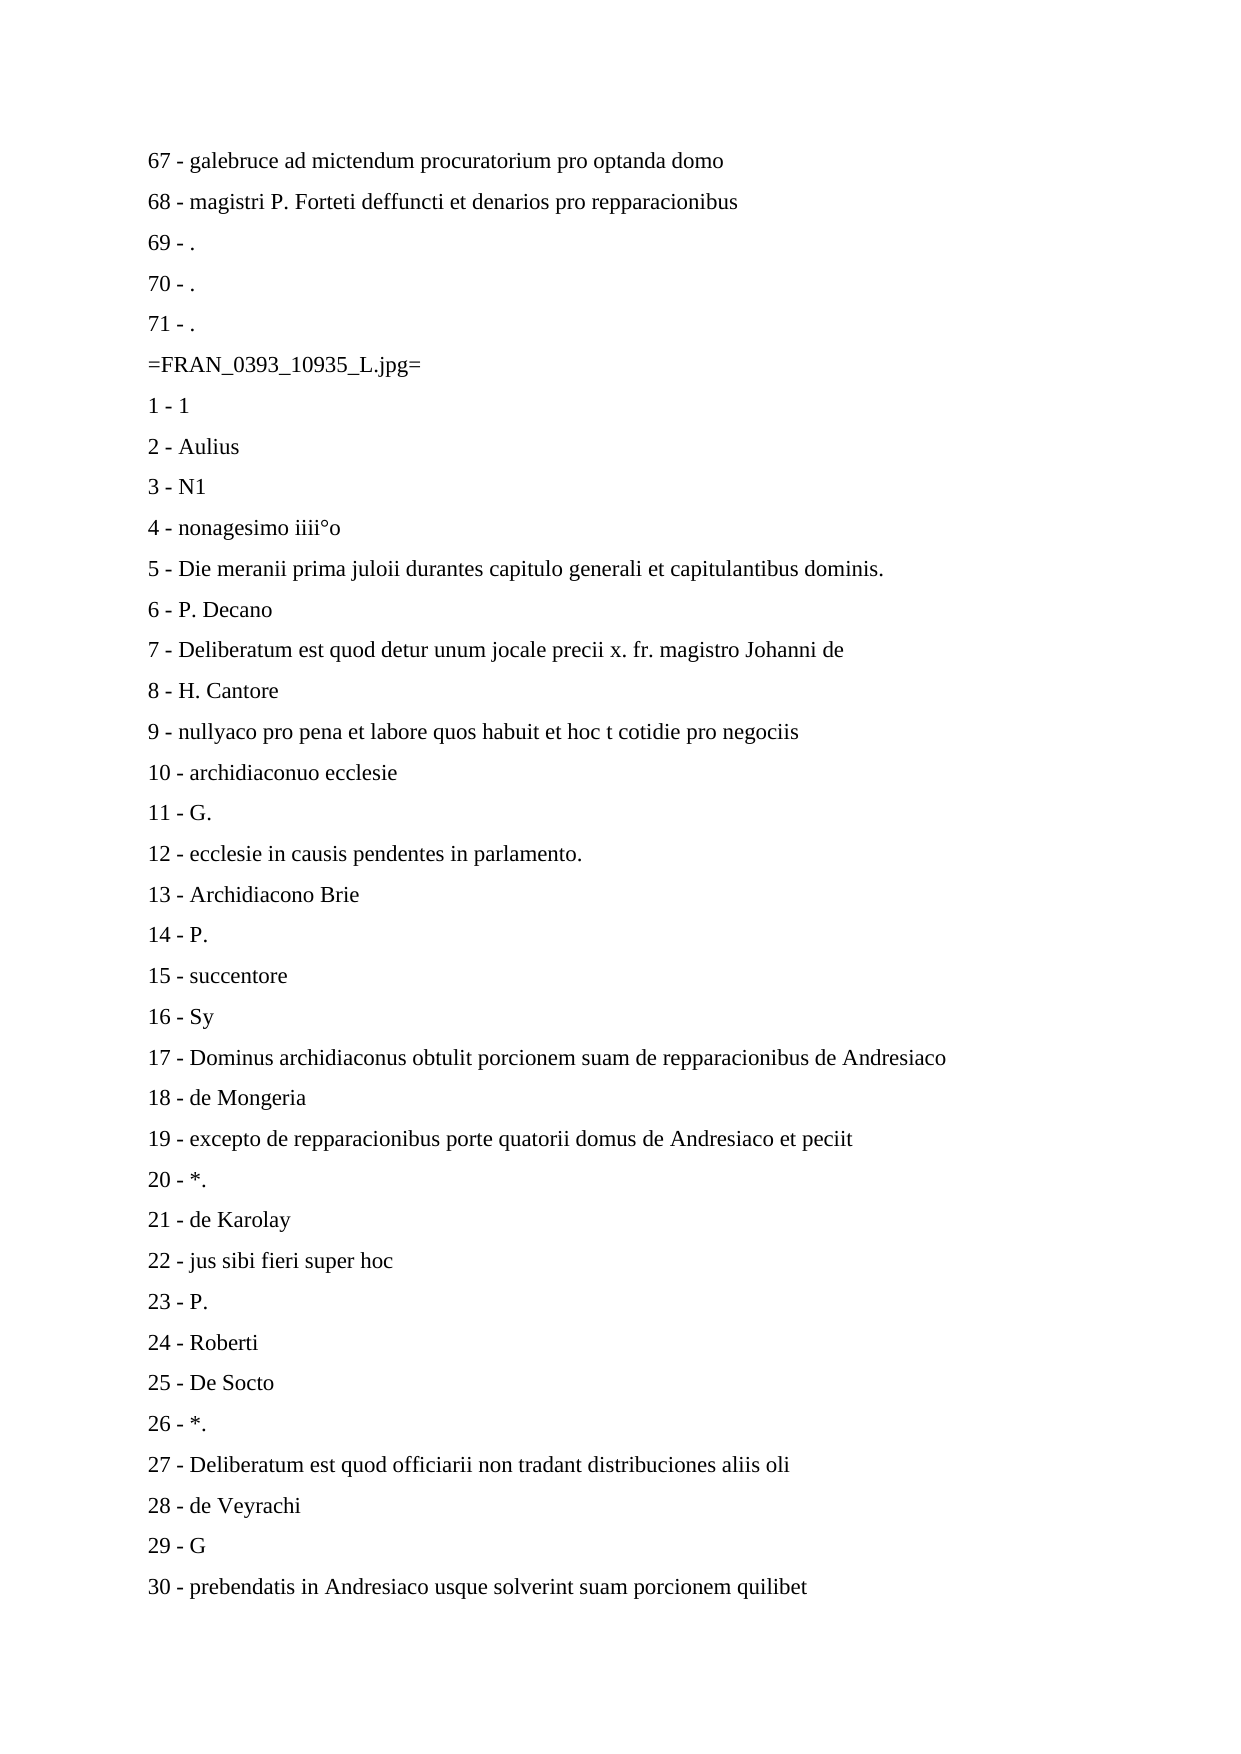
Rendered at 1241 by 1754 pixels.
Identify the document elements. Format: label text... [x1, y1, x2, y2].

text =FRAN_0393_10935_L.jpg= [148, 351, 1093, 378]
text 11 - G. [148, 799, 1093, 826]
text 69 - . [148, 229, 1093, 255]
text 13 - Archidiacono Brie [148, 881, 1093, 907]
text 16 - Sy [148, 1003, 1093, 1029]
text 15 - succentore [148, 962, 1093, 988]
text 27 - Deliberatum est quod officiarii non tradant distribuciones aliis oli [148, 1451, 1093, 1477]
text 18 - de Mongeria [148, 1084, 1093, 1111]
text 26 - *. [148, 1410, 1093, 1437]
text 22 - jus sibi fieri super hoc [148, 1247, 1093, 1274]
text 30 - prebendatis in Andresiaco usque solverint suam porcionem quilibet [148, 1573, 1093, 1599]
text 9 - nullyaco pro pena et labore quos habuit et hoc t cotidie pro negociis [148, 718, 1093, 744]
text 21 - de Karolay [148, 1207, 1093, 1233]
text 7 - Deliberatum est quod detur unum jocale precii x. fr. magistro Johanni de [148, 636, 1093, 663]
text 23 - P. [148, 1288, 1093, 1314]
text 19 - excepto de repparacionibus porte quatorii domus de Andresiaco et peciit [148, 1125, 1093, 1151]
text 4 - nonagesimo iiii°o [148, 514, 1093, 541]
text 67 - galebruce ad mictendum procuratorium pro optanda domo [148, 148, 1093, 174]
text 25 - De Socto [148, 1369, 1093, 1396]
text 10 - archidiaconuo ecclesie [148, 758, 1093, 785]
text 2 - Aulius [148, 433, 1093, 459]
text 71 - . [148, 311, 1093, 337]
text 24 - Roberti [148, 1329, 1093, 1355]
text 14 - P. [148, 921, 1093, 948]
text 20 - *. [148, 1166, 1093, 1192]
text 28 - de Veyrachi [148, 1492, 1093, 1518]
text 6 - P. Decano [148, 596, 1093, 622]
text 68 - magistri P. Forteti deffuncti et denarios pro repparacionibus [148, 188, 1093, 215]
text 5 - Die meranii prima juloii durantes capitulo generali et capitulantibus dominis. [148, 555, 1093, 581]
text 17 - Dominus archidiaconus obtulit porcionem suam de repparacionibus de Andresiaco [148, 1044, 1093, 1070]
text 8 - H. Cantore [148, 677, 1093, 703]
text 3 - N1 [148, 473, 1093, 500]
text 12 - ecclesie in causis pendentes in parlamento. [148, 840, 1093, 866]
text 29 - G [148, 1532, 1093, 1559]
text 1 - 1 [148, 392, 1093, 418]
text 70 - . [148, 270, 1093, 296]
